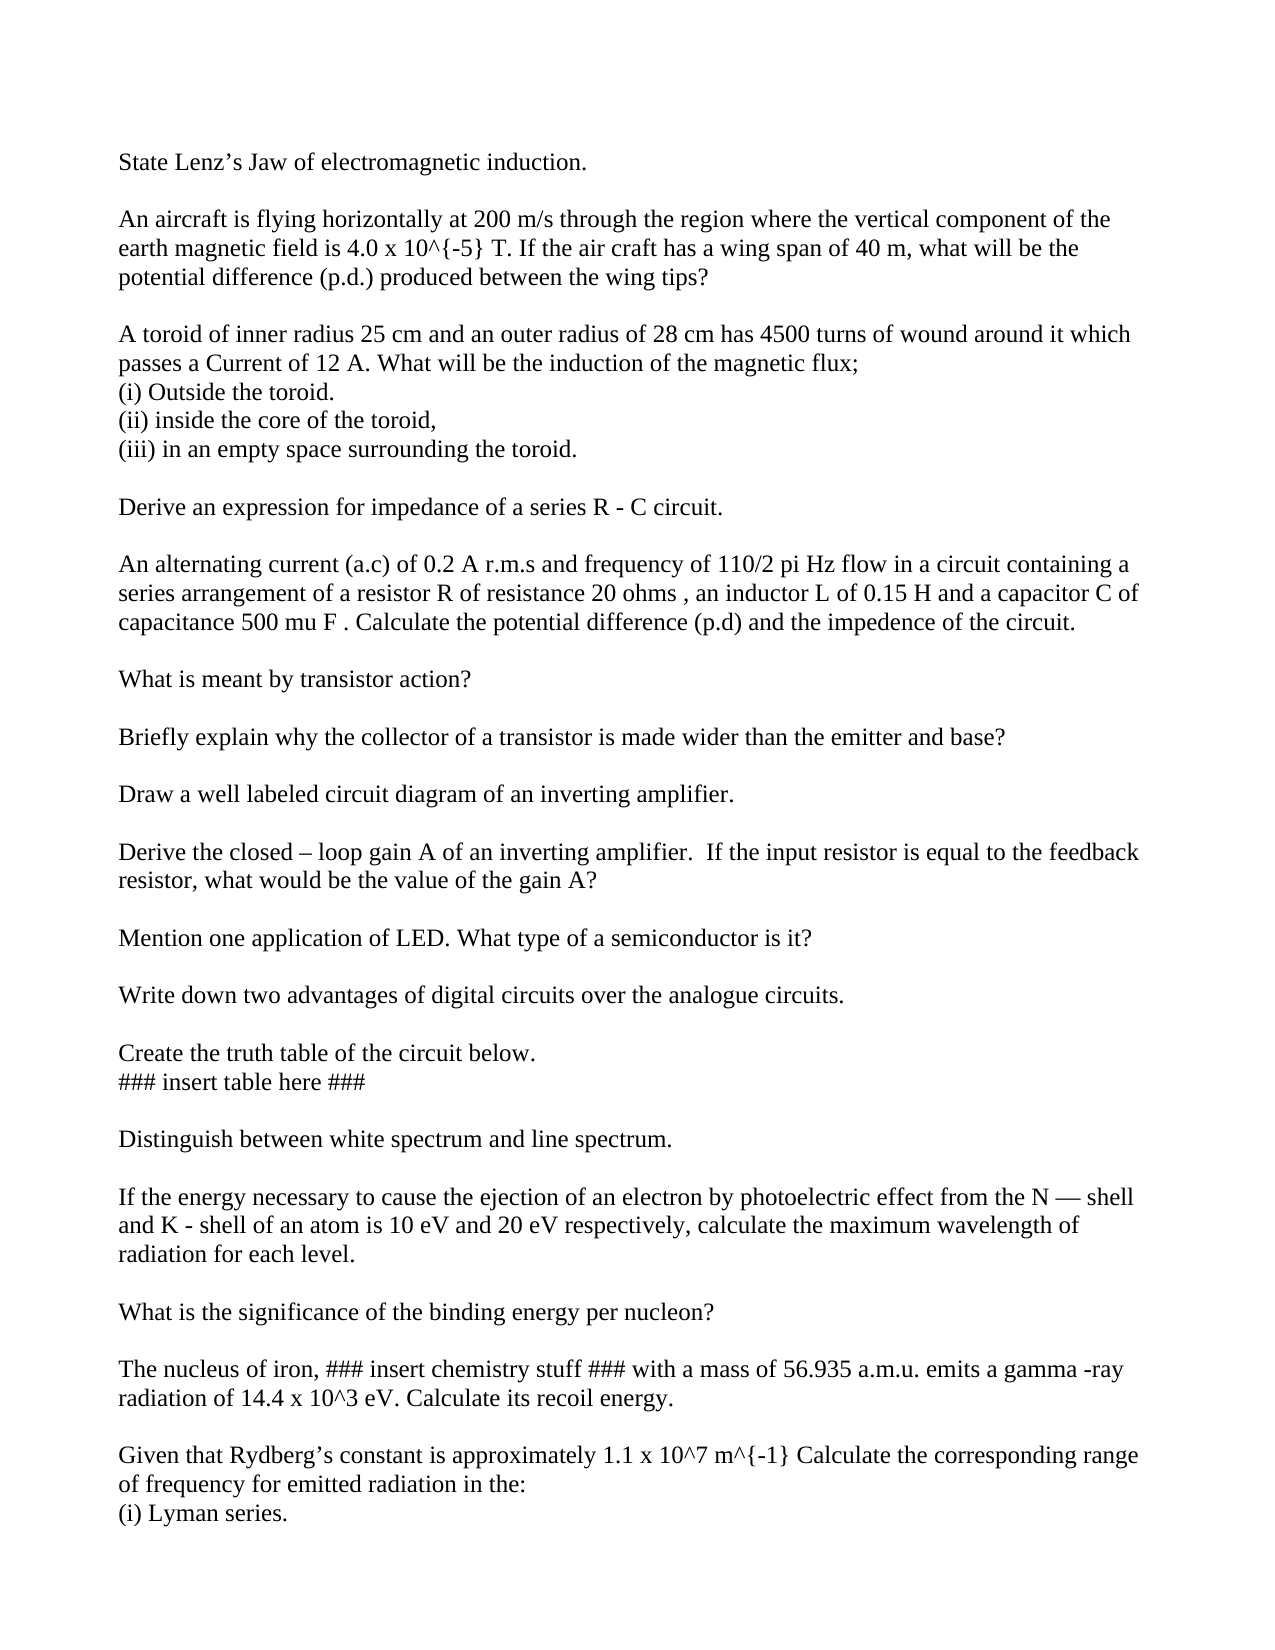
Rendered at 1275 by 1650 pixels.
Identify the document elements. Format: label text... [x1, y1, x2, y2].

text An alternating current (a.c) of 0.2 A r.m.s and frequency of 110/2 pi Hz flow in a circuit containing a series arrangement of a resistor R of resistance 20 ohms , an inductor L of 0.15 H and a capacitor C of capacitance 500 mu F . Calculate the potential difference (p.d) and the impedence of the circuit. [118, 549, 1157, 636]
text (iii) in an empty space surrounding the toroid. [118, 434, 1157, 463]
text (i) Lyman series. [118, 1498, 1157, 1527]
text Draw a well labeled circuit diagram of an inverting amplifier. [118, 779, 1157, 808]
text radiation of 14.4 x 10^3 eV. Calculate its recoil energy. [118, 1383, 1157, 1412]
text What is meant by transistor action? [118, 664, 1157, 693]
text Derive an expression for impedance of a series R - C circuit. [118, 492, 1157, 521]
text (ii) inside the core of the toroid, [118, 406, 1157, 434]
text An aircraft is flying horizontally at 200 m/s through the region where the vertical component of the earth magnetic field is 4.0 x 10^{-5} T. If the air craft has a wing span of 40 m, what will be the potential difference (p.d.) produced between the wing tips? [118, 204, 1157, 291]
text Write down two advantages of digital circuits over the analogue circuits. [118, 981, 1157, 1009]
text Briefly explain why the collector of a transistor is made wider than the emitter and base? [118, 722, 1157, 751]
text ### insert table here ### [118, 1067, 1157, 1096]
text (i) Outside the toroid. [118, 377, 1157, 406]
text Given that Rydberg’s constant is approximately 1.1 x 10^7 m^{-1} Calculate the corresponding range of frequency for emitted radiation in the: [118, 1441, 1157, 1498]
text The nucleus of iron, ### insert chemistry stuff ### with a mass of 56.935 a.m.u. emits a gamma -ray [118, 1354, 1157, 1383]
text Distinguish between white spectrum and line spectrum. [118, 1124, 1157, 1153]
text Derive the closed – loop gain A of an inverting amplifier. If the input resistor is equal to the feedback resistor, what would be the value of the gain A? [118, 837, 1157, 894]
text State Lenz’s Jaw of electromagnetic induction. [118, 147, 1157, 176]
text Create the truth table of the circuit below. [118, 1038, 1157, 1067]
text A toroid of inner radius 25 cm and an outer radius of 28 cm has 4500 turns of wound around it which passes a Current of 12 A. What will be the induction of the magnetic flux; [118, 319, 1157, 377]
text If the energy necessary to cause the ejection of an electron by photoelectric effect from the N — shell and K - shell of an atom is 10 eV and 20 eV respectively, calculate the maximum wavelength of radiation for each level. [118, 1182, 1157, 1268]
text Mention one application of LED. What type of a semiconductor is it? [118, 923, 1157, 952]
text What is the significance of the binding energy per nucleon? [118, 1297, 1157, 1326]
